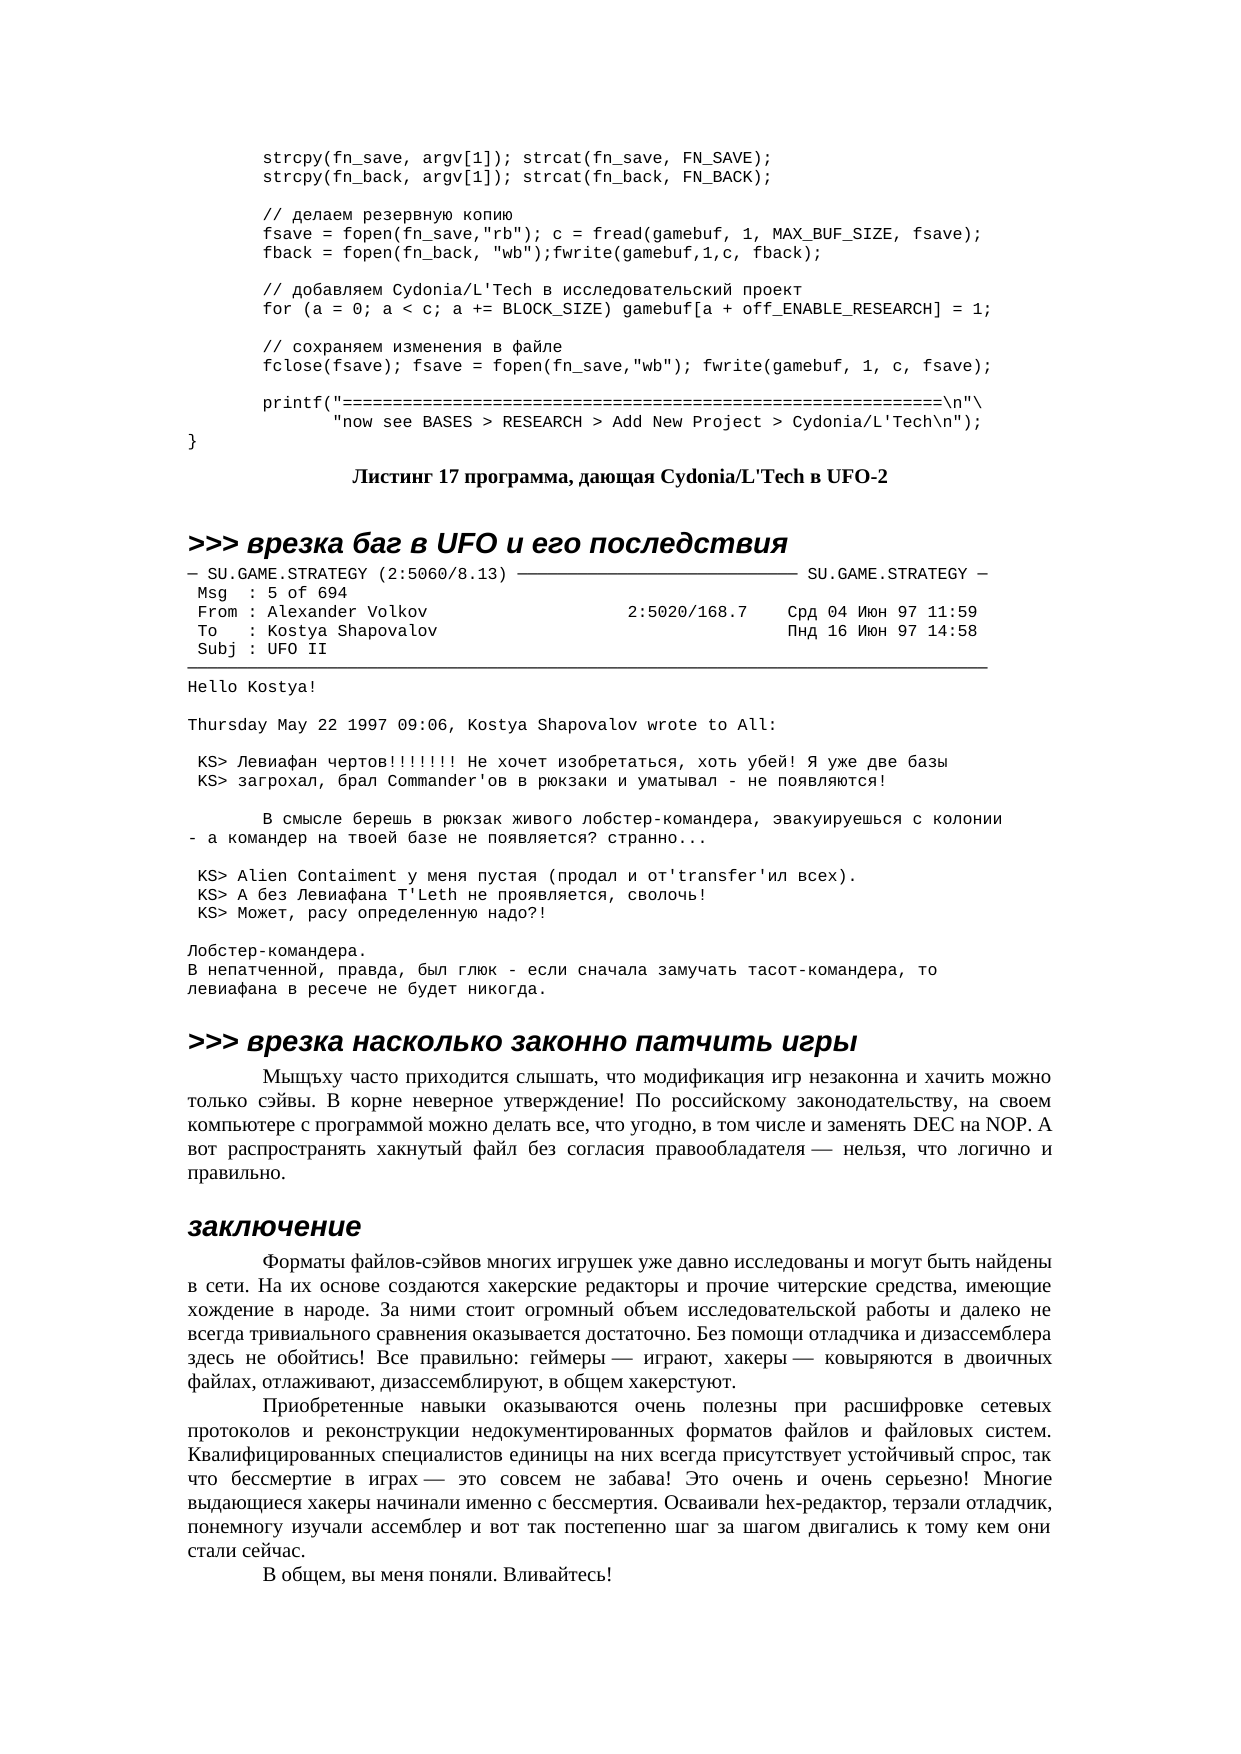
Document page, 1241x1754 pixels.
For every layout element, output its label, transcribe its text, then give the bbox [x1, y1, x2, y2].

text To : Kostya Shapovalov Пнд 16 Июн 97 14:58 [187, 622, 1053, 641]
text printf("============================================================\n"\ [187, 395, 1053, 414]
text KS> Может, расу определенную надо?! [187, 905, 1053, 924]
text for (a = 0; a < c; a += BLOCK_SIZE) gamebuf[a + off_ENABLE_RESEARCH] = 1; [187, 301, 1053, 320]
text // добавляем Cydonia/L'Tech в исследовательский проект [187, 282, 1053, 301]
text fback = fopen(fn_back, "wb");fwrite(gamebuf,1,c, fback); [187, 244, 1053, 263]
text KS> Alien Contaiment y меня пустая (продал и от'transfer'ил всех). [187, 867, 1053, 886]
subtitle >>> врезка насколько законно патчить игры [187, 1024, 1053, 1058]
text strcpy(fn_save, argv[1]); strcat(fn_save, FN_SAVE); [187, 150, 1053, 169]
text Subj : UFO II [187, 641, 1053, 660]
text strcpy(fn_back, argv[1]); strcat(fn_back, FN_BACK); [187, 169, 1053, 188]
text - а командеp на твоей базе не появляется? странно... [187, 829, 1053, 848]
text левиафана в pесече не будет никогда. [187, 980, 1053, 999]
text Hello Kostya! [187, 679, 1053, 697]
subtitle заключение [187, 1209, 1053, 1243]
text ─ SU.GAME.STRATEGY (2:5060/8.13) ──────────────────────────── SU.GAME.STRATEGY ─ [187, 566, 1053, 584]
text Thursday May 22 1997 09:06, Kostya Shapovalov wrote to All: [187, 716, 1053, 735]
text ──────────────────────────────────────────────────────────────────────────────── [187, 660, 1053, 679]
text KS> Левиафан чертов!!!!!!! Не хочет изобретаться, хоть убей! Я уже две базы [187, 754, 1053, 773]
text Msg : 5 of 694 [187, 584, 1053, 603]
text fsave = fopen(fn_save,"rb"); c = fread(gamebuf, 1, MAX_BUF_SIZE, fsave); [187, 225, 1053, 244]
text From : Alexander Volkov 2:5020/168.7 Срд 04 Июн 97 11:59 [187, 603, 1053, 622]
text Приобретенные навыки оказываются очень полезны при расшифровке сетевых протоколов и реконструкции недокументированных форматов файлов и файловых систем. Квалифицированных специалистов единицы на них всегда присутствует устойчивый спрос, так что бессмертие в играх — это совсем не забава! Это очень и очень серьезно! Многие выдающиеся хакеры начинали именно с бессмертия. Осваивали hex-редактор, терзали отладчик, понемногу изучали ассемблер и вот так постепенно шаг за шагом двигались к тому кем они стали сейчас. [187, 1393, 1053, 1562]
text Лобстеp-командеpа. [187, 943, 1053, 961]
text KS> загpохал, брал Commander'ов в рюкзаки и уматывал - не появляются! [187, 773, 1053, 792]
text "now see BASES > RESEARCH > Add New Project > Cydonia/L'Tech\n"); [187, 414, 1053, 433]
text fclose(fsave); fsave = fopen(fn_save,"wb"); fwrite(gamebuf, 1, c, fsave); [187, 357, 1053, 376]
text В непатченной, правда, был глюк - если сначала замучать тасот-командеpа, то [187, 961, 1053, 980]
text Мыщъху часто приходится слышать, что модификация игр незаконна и хачить можно только сэйвы. В корне неверное утверждение! По российскому законодательству, на своем компьютере с программой можно делать все, что угодно, в том числе и заменять DEC на NOP. А вот распространять хакнутый файл без согласия правообладателя — нельзя, что логично и правильно. [187, 1064, 1053, 1184]
text Форматы файлов-сэйвов многих игрушек уже давно исследованы и могут быть найдены в сети. На их основе создаются хакерские редакторы и прочие читерские средства, имеющие хождение в народе. За ними стоит огромный объем исследовательской работы и далеко не всегда тривиального сравнения оказывается достаточно. Без помощи отладчика и дизассемблера здесь не обойтись! Все правильно: геймеры — играют, хакеры — ковыряются в двоичных файлах, отлаживают, дизассемблируют, в общем хакерстуют. [187, 1249, 1053, 1393]
text } [187, 433, 1053, 452]
text // делаем резервную копию [187, 207, 1053, 225]
text KS> А без Левиафана T'Leth не проявляется, сволочь! [187, 886, 1053, 905]
text Листинг 17 программа, дающая Cydonia/L'Tech в UFO-2 [187, 464, 1053, 488]
text // сохраняем изменения в файле [187, 338, 1053, 357]
text В смысле берешь в рюкзак живого лобстеp-командеpа, эвакуируешься с колонии [187, 811, 1053, 829]
text В общем, вы меня поняли. Вливайтесь! [187, 1562, 1053, 1586]
subtitle >>> врезка баг в UFO и его последствия [187, 526, 1053, 559]
